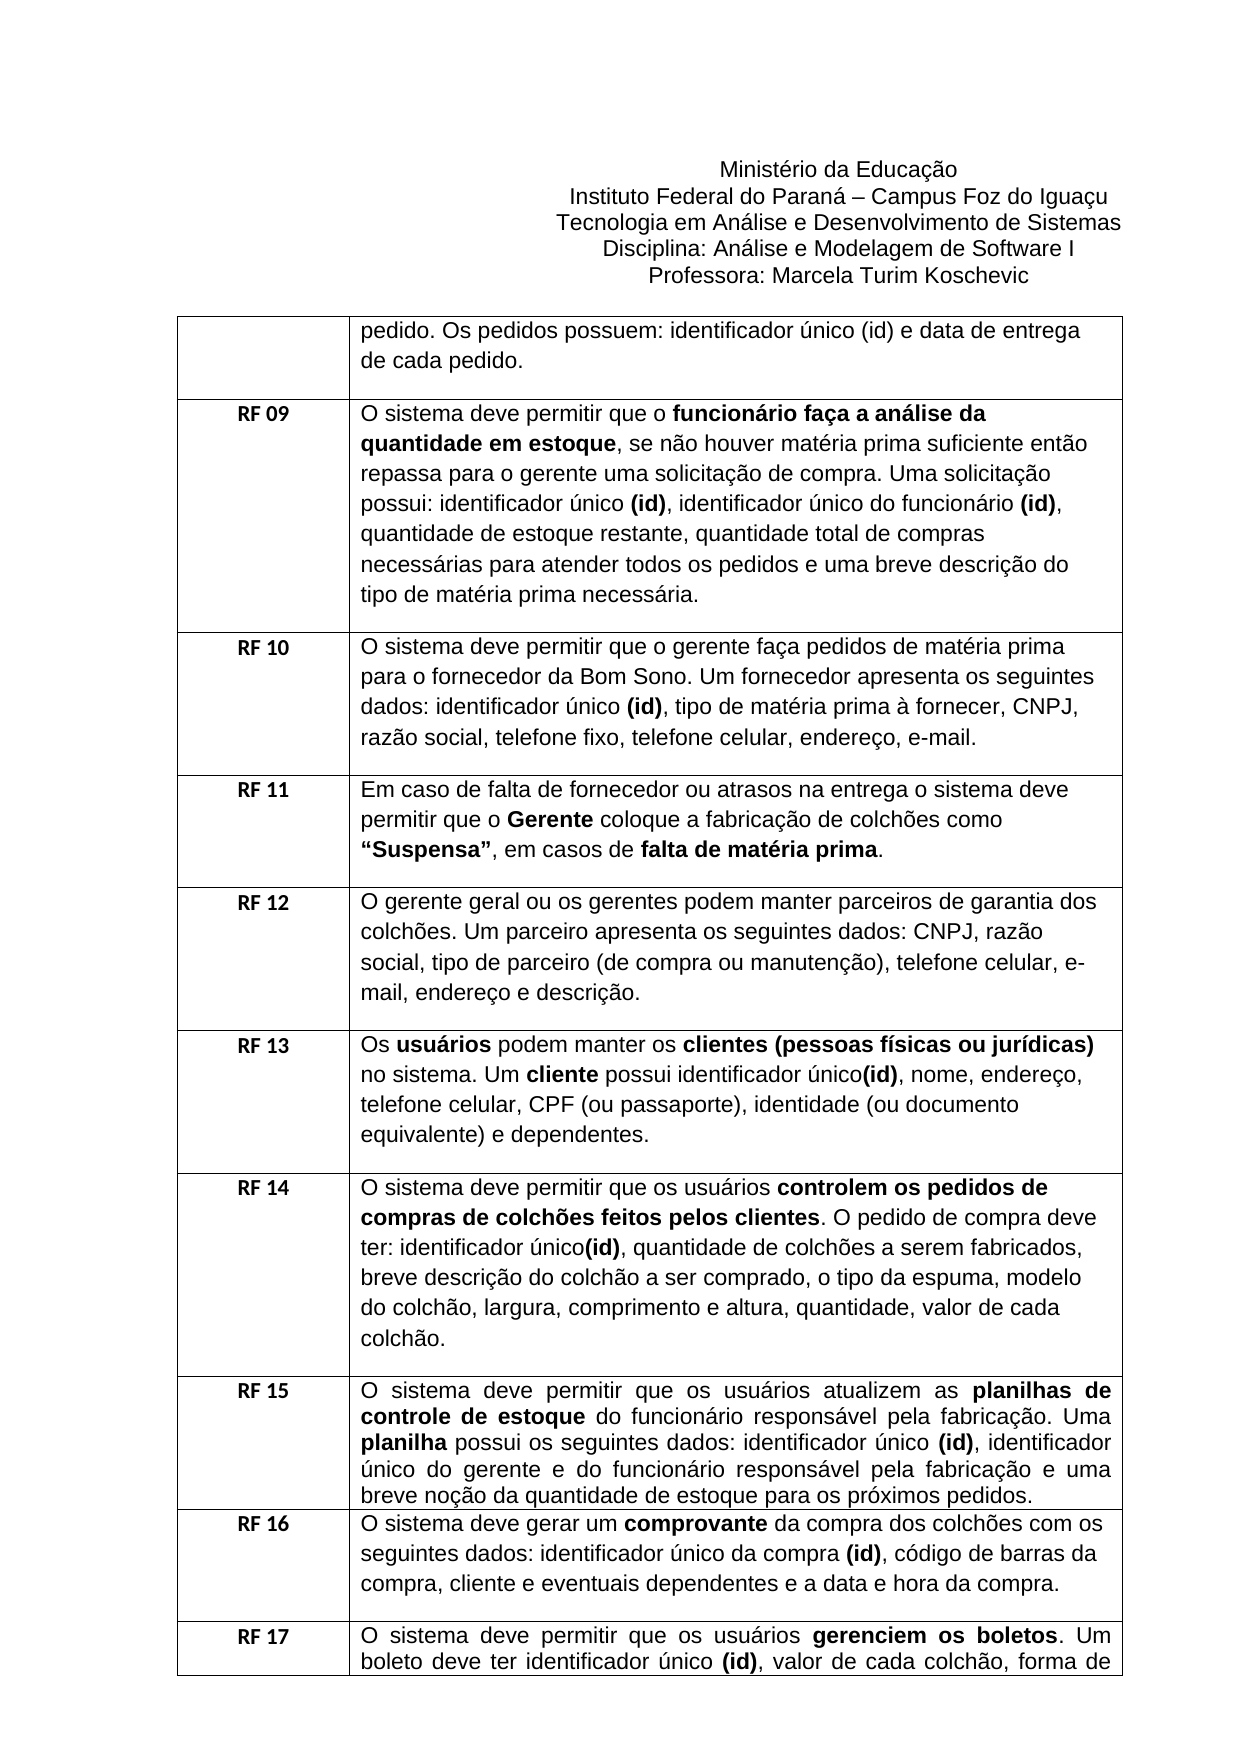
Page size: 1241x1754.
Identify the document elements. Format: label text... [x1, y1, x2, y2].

table_cell Em caso de falta de fornecedor ou atrasos na entrega o sistema deve permitir que o Gerente coloque a fabricação de colchões como “Suspensa”, em casos de falta de matéria prima. [350, 776, 1122, 887]
table_cell RF 13 [178, 1031, 349, 1172]
table_cell O sistema deve permitir que os usuários controlem os pedidos de compras de colchões feitos pelos clientes. O pedido de compra deve ter: identificador único(id), quantidade de colchões a serem fabricados, breve descrição do colchão a ser comprado, o tipo da espuma, modelo do colchão, largura, comprimento e altura, quantidade, valor de cada colchão. [350, 1174, 1122, 1376]
table_cell RF 14 [178, 1174, 349, 1376]
table_cell RF 17 [178, 1622, 349, 1675]
table_cell O sistema deve permitir que o gerente faça pedidos de matéria prima para o fornecedor da Bom Sono. Um fornecedor apresenta os seguintes dados: identificador único (id), tipo de matéria prima à fornecer, CNPJ, razão social, telefone fixo, telefone celular, endereço, e-mail. [350, 633, 1122, 774]
table_cell RF 15 [178, 1377, 349, 1508]
table_cell Os usuários podem manter os clientes (pessoas físicas ou jurídicas) no sistema. Um cliente possui identificador único(id), nome, endereço, telefone celular, CPF (ou passaporte), identidade (ou documento equivalente) e dependentes. [350, 1031, 1122, 1172]
table_cell O sistema deve permitir que o funcionário faça a análise da quantidade em estoque, se não houver matéria prima suficiente então repassa para o gerente uma solicitação de compra. Uma solicitação possui: identificador único (id), identificador único do funcionário (id), quantidade de estoque restante, quantidade total de compras necessárias para atender todos os pedidos e uma breve descrição do tipo de matéria prima necessária. [350, 400, 1122, 632]
table_cell O gerente geral ou os gerentes podem manter parceiros de garantia dos colchões. Um parceiro apresenta os seguintes dados: CNPJ, razão social, tipo de parceiro (de compra ou manutenção), telefone celular, e-mail, endereço e descrição. [350, 888, 1122, 1030]
table_cell RF 11 [178, 776, 349, 887]
table_cell RF 09 [178, 400, 349, 632]
table_cell RF 12 [178, 888, 349, 1030]
table_cell O sistema deve permitir que os usuários gerenciem os boletos. Um boleto deve ter identificador único (id), valor de cada colchão, forma de [350, 1622, 1122, 1675]
table_cell [178, 317, 349, 398]
table_cell RF 16 [178, 1510, 349, 1621]
table_cell O sistema deve gerar um comprovante da compra dos colchões com os seguintes dados: identificador único da compra (id), código de barras da compra, cliente e eventuais dependentes e a data e hora da compra. [350, 1510, 1122, 1621]
table_cell O sistema deve permitir que os usuários atualizem as planilhas de controle de estoque do funcionário responsável pela fabricação. Uma planilha possui os seguintes dados: identificador único (id), identificador único do gerente e do funcionário responsável pela fabricação e uma breve noção da quantidade de estoque para os próximos pedidos. [350, 1377, 1122, 1508]
table_cell RF 10 [178, 633, 349, 774]
table_cell pedido. Os pedidos possuem: identificador único (id) e data de entrega de cada pedido. [350, 317, 1122, 398]
